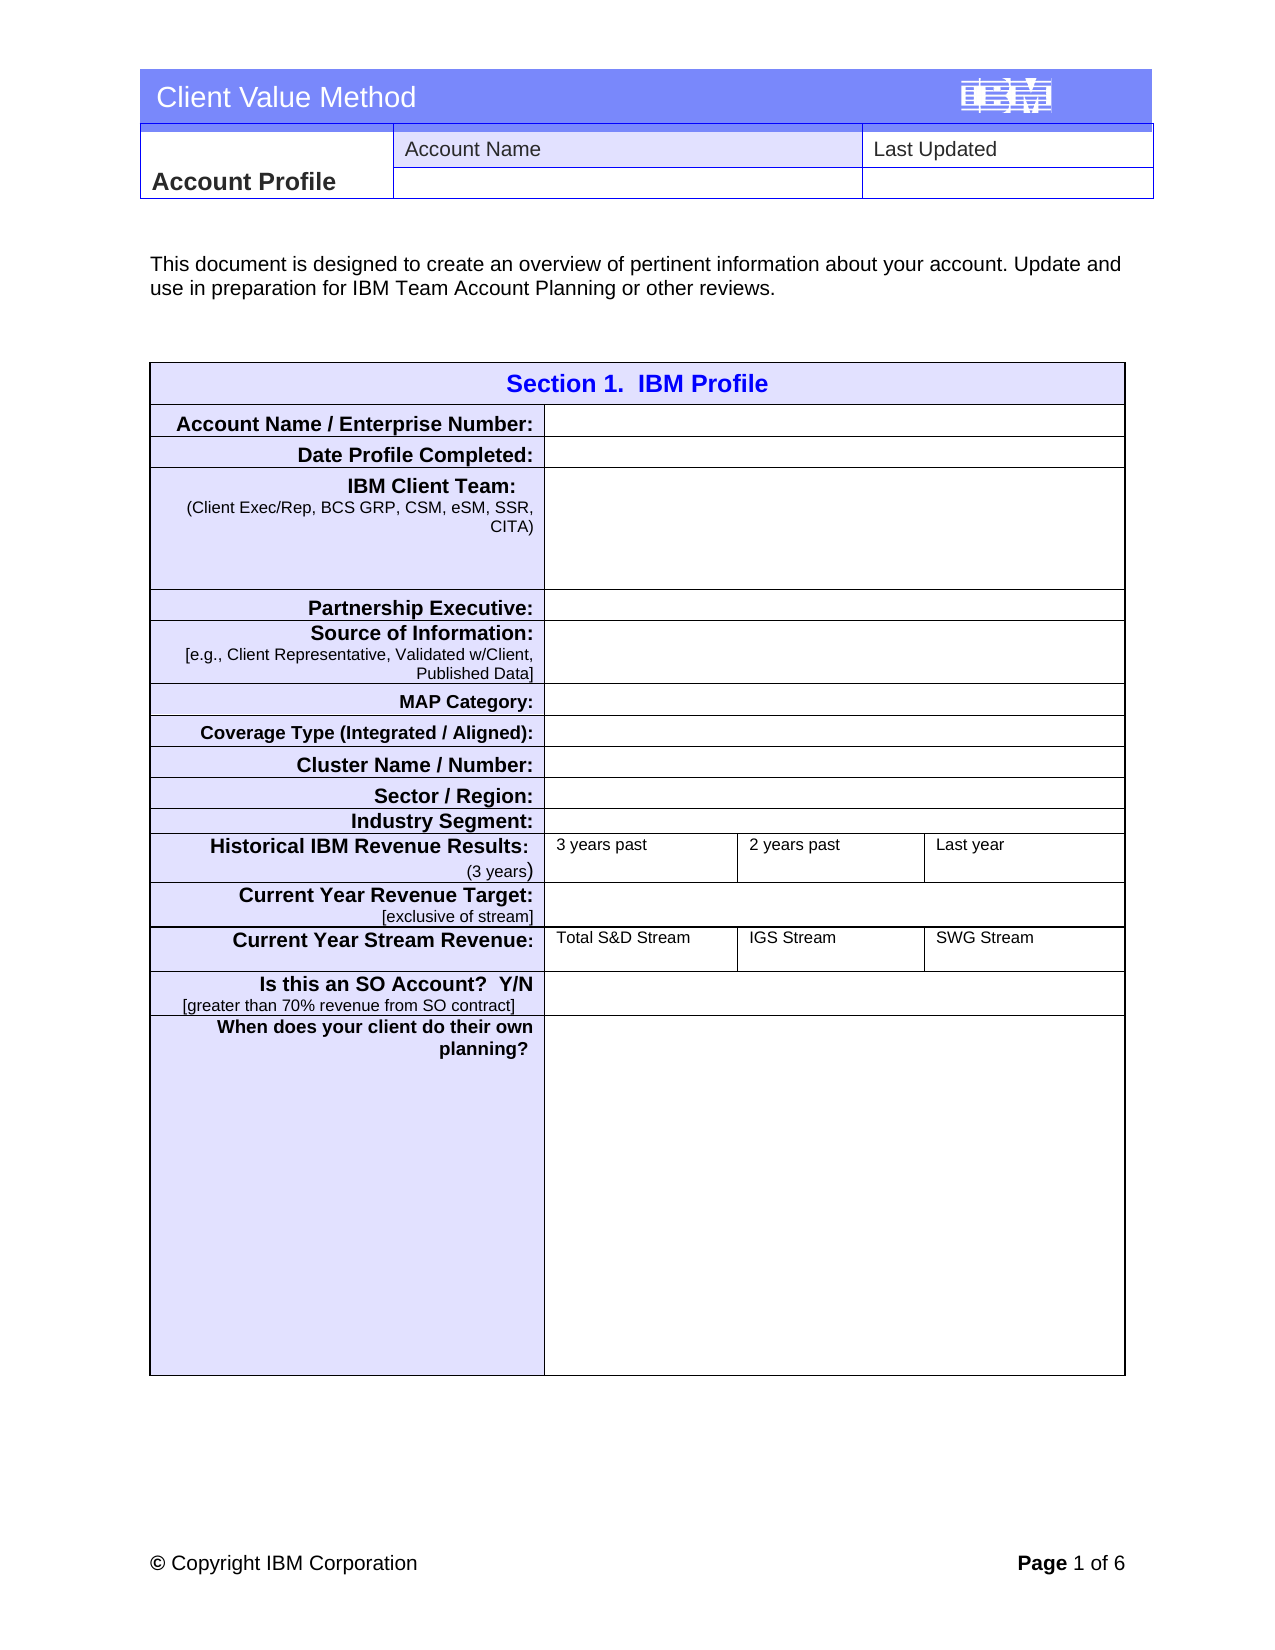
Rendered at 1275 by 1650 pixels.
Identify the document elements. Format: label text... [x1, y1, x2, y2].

table_cell Current Year Stream Revenue: [151, 928, 544, 971]
table_cell Account Name / Enterprise Number: [151, 405, 544, 436]
table_cell Source of Information: [e.g., Client Representative, Validated w/Client, Published Data] [151, 621, 544, 683]
table_cell Historical IBM Revenue Results: (3 years) [151, 834, 544, 882]
table_cell MAP Category: [151, 684, 544, 714]
table_cell [545, 747, 1124, 777]
table_cell [545, 621, 1124, 683]
table_cell [545, 1016, 1124, 1375]
table_cell [545, 809, 1124, 833]
table_cell [545, 590, 1124, 620]
table_cell [545, 437, 1124, 467]
table_cell Coverage Type (Integrated / Aligned): [151, 716, 544, 746]
table_cell Sector / Region: [151, 778, 544, 808]
table_cell Cluster Name / Number: [151, 747, 544, 777]
table_cell Total S&D Stream [545, 928, 737, 971]
table_cell Current Year Revenue Target: [exclusive of stream] [151, 883, 544, 926]
table_cell [545, 778, 1124, 808]
table_cell [545, 883, 1124, 926]
table_cell [545, 405, 1124, 436]
table_cell 3 years past [545, 834, 737, 882]
table_cell 2 years past [738, 834, 924, 882]
table_cell [545, 684, 1124, 714]
table_cell [545, 468, 1124, 589]
table_cell IGS Stream [738, 928, 924, 971]
table_header Section 1. IBM Profile [151, 363, 1124, 404]
table_cell When does your client do their own planning? [151, 1016, 544, 1375]
table_cell [545, 716, 1124, 746]
table_cell Is this an SO Account? Y/N [greater than 70% revenue from SO contract] [151, 972, 544, 1015]
table_cell Partnership Executive: [151, 590, 544, 620]
table_cell SWG Stream [925, 928, 1124, 971]
table_cell [545, 972, 1124, 1015]
table_cell IBM Client Team: (Client Exec/Rep, BCS GRP, CSM, eSM, SSR, CITA) [151, 468, 544, 589]
table_cell Industry Segment: [151, 809, 544, 833]
table_cell Date Profile Completed: [151, 437, 544, 467]
text This document is designed to create an overview of pertinent information about your account. Update and use in preparation for IBM Team Account Planning or other reviews. [150, 252, 1125, 300]
table_cell Last year [925, 834, 1124, 882]
